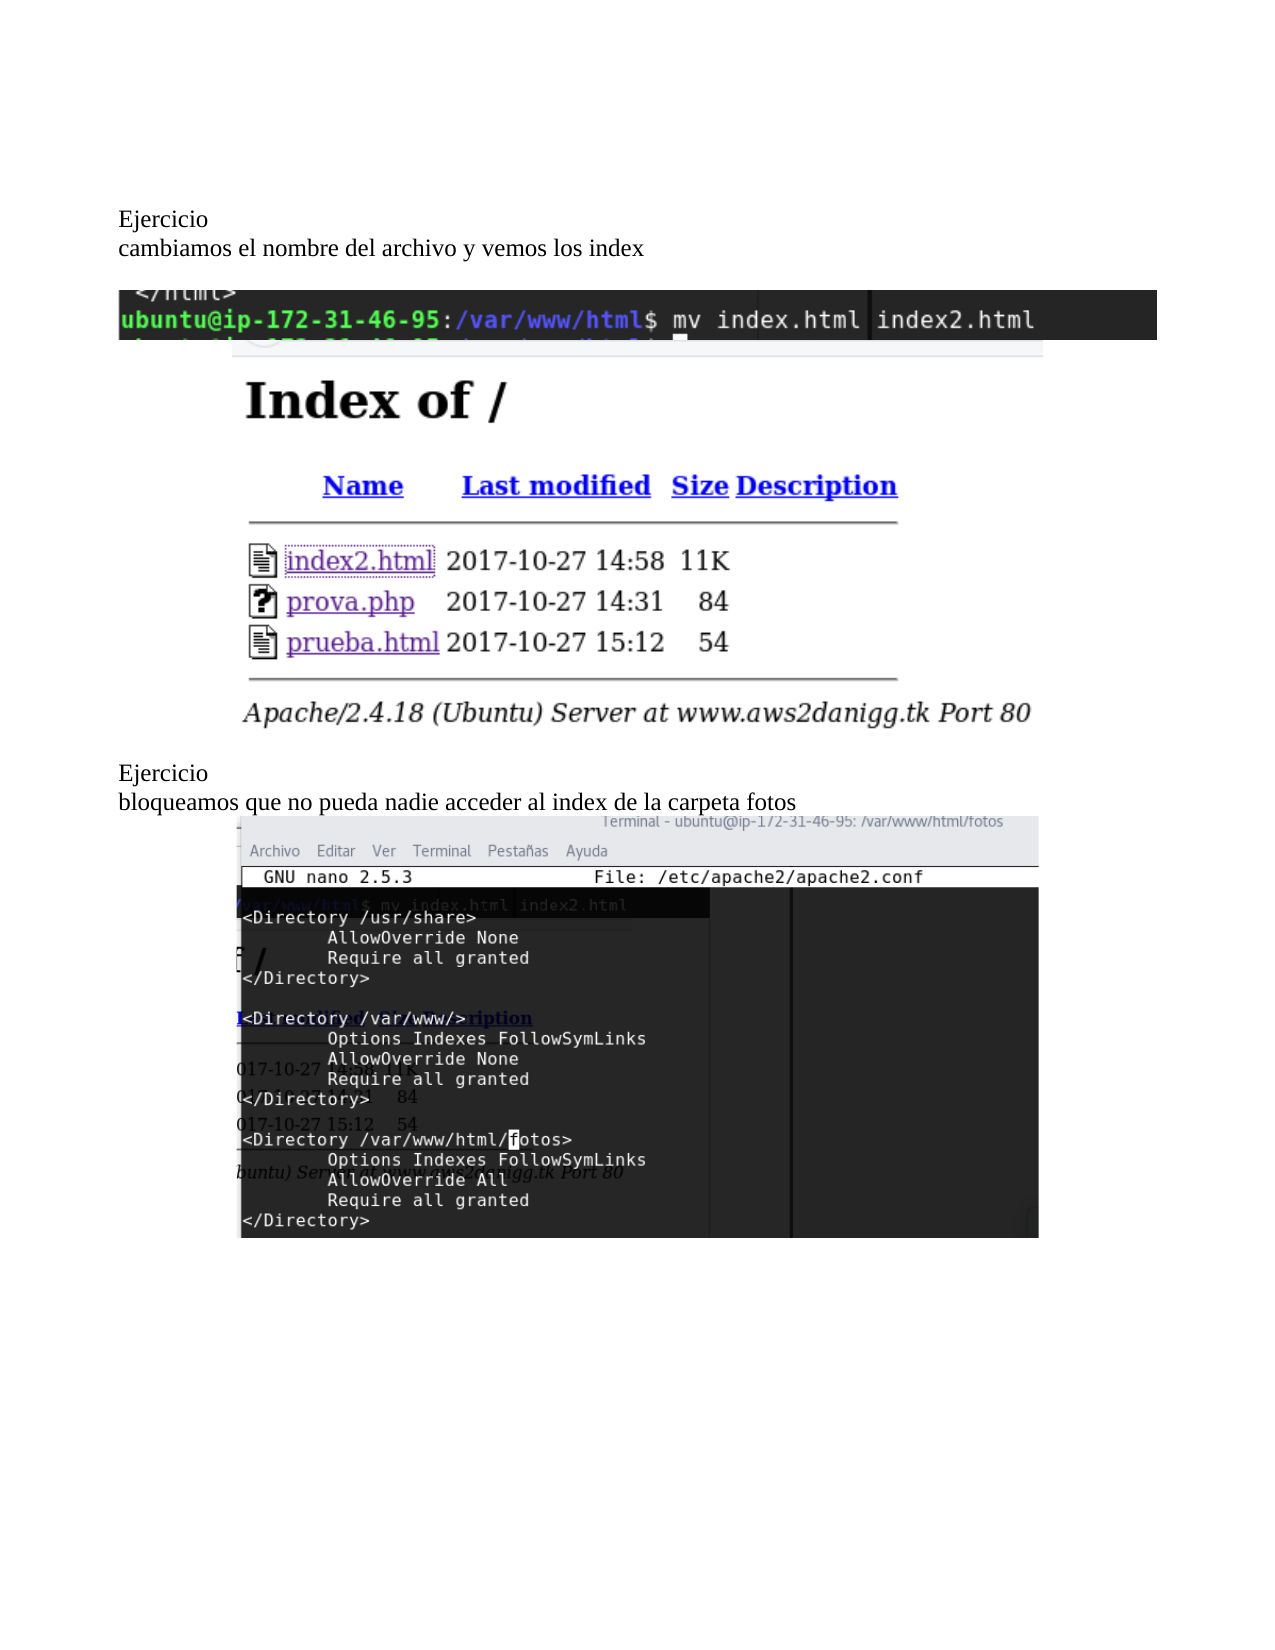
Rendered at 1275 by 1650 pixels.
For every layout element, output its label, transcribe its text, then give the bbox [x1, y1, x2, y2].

text Ejercicio [118, 758, 1157, 787]
picture [118, 290, 1157, 730]
picture [236, 816, 1039, 1238]
text Ejercicio [118, 204, 1157, 233]
text cambiamos el nombre del archivo y vemos los index [118, 233, 1157, 262]
text bloqueamos que no pueda nadie acceder al index de la carpeta fotos [118, 787, 1157, 816]
